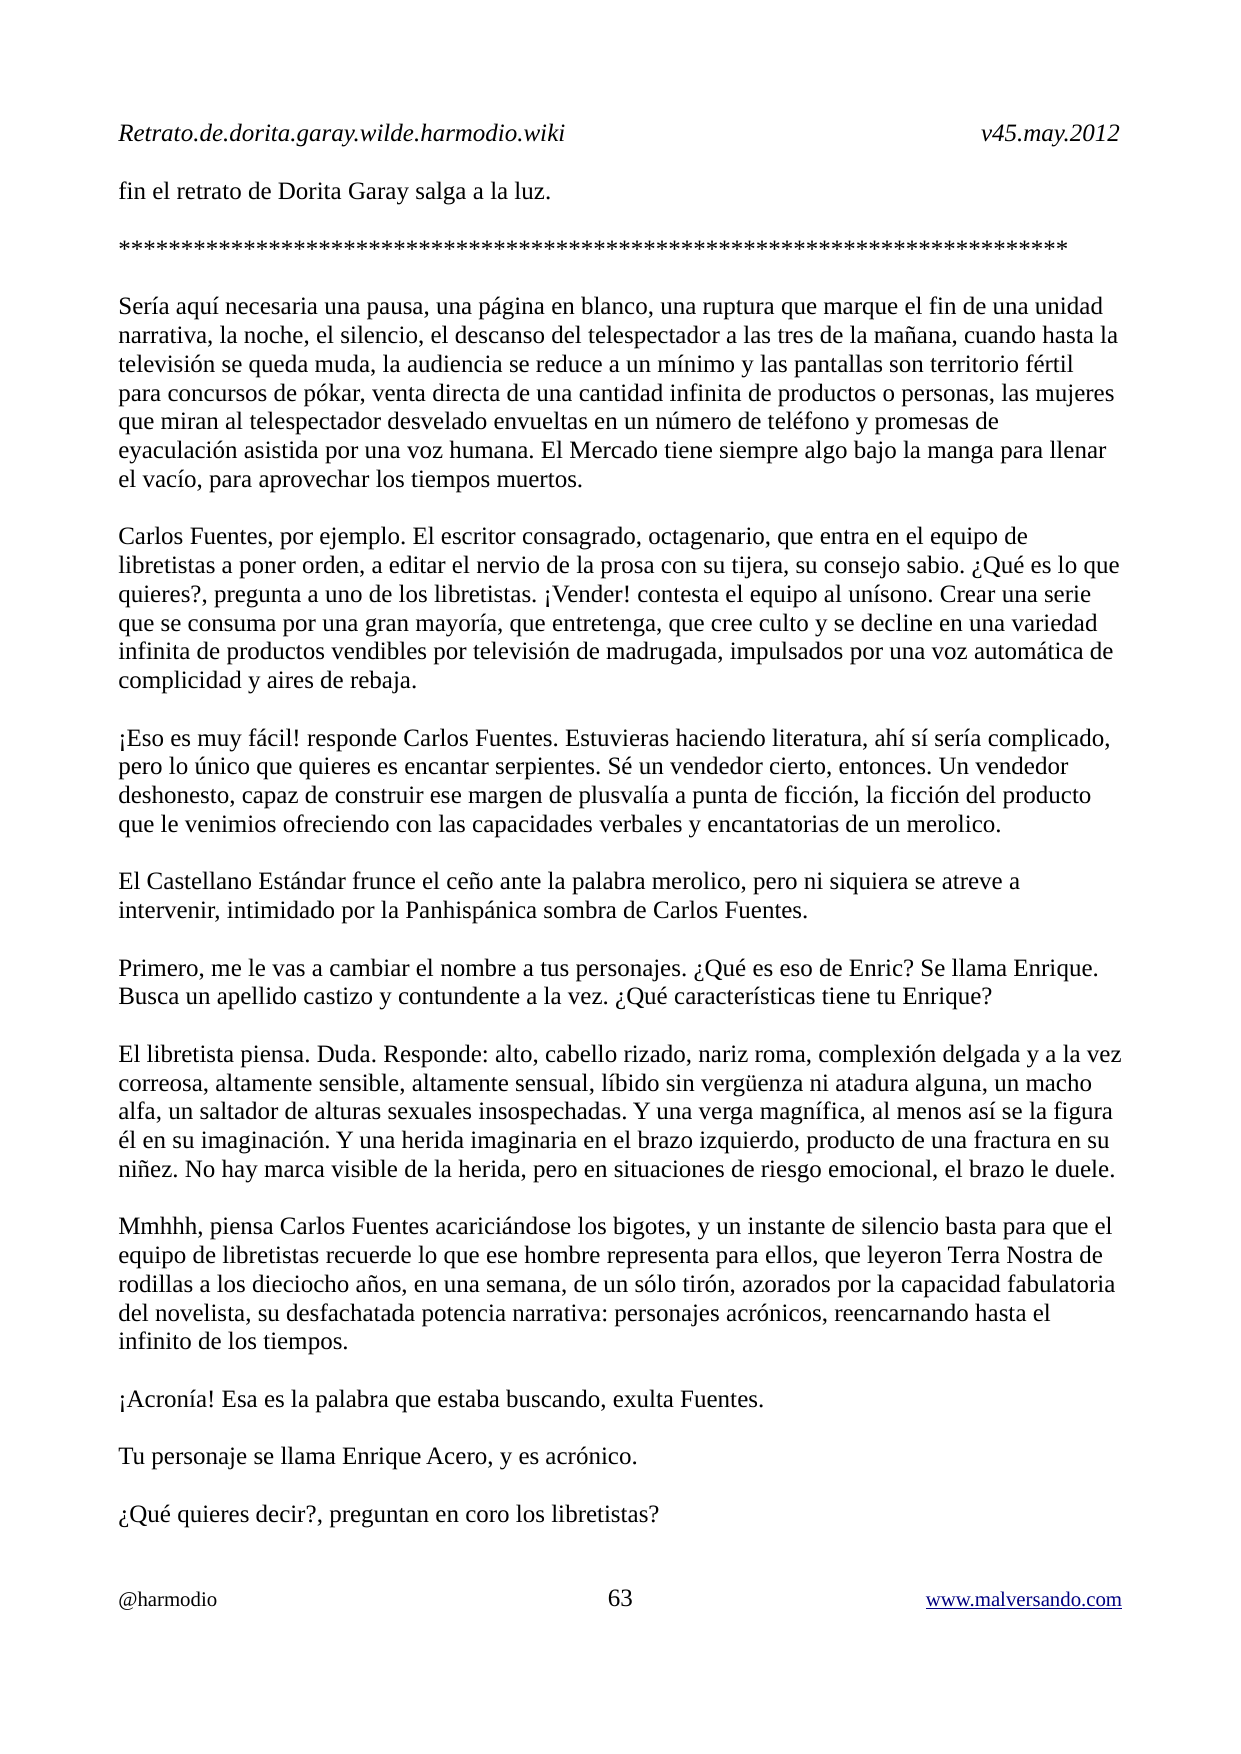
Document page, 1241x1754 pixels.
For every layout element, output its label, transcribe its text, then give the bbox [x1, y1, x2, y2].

text El libretista piensa. Duda. Responde: alto, cabello rizado, nariz roma, complexión delgada y a la vez correosa, altamente sensible, altamente sensual, líbido sin vergüenza ni atadura alguna, un macho alfa, un saltador de alturas sexuales insospechadas. Y una verga magnífica, al menos así se la figura él en su imaginación. Y una herida imaginaria en el brazo izquierdo, producto de una fractura en su niñez. No hay marca visible de la herida, pero en situaciones de riesgo emocional, el brazo le duele. [118, 1039, 1122, 1183]
text Primero, me le vas a cambiar el nombre a tus personajes. ¿Qué es eso de Enric? Se llama Enrique. Busca un apellido castizo y contundente a la vez. ¿Qué características tiene tu Enrique? [118, 953, 1122, 1010]
text Carlos Fuentes, por ejemplo. El escritor consagrado, octagenario, que entra en el equipo de libretistas a poner orden, a editar el nervio de la prosa con su tijera, su consejo sabio. ¿Qué es lo que quieres?, pregunta a uno de los libretistas. ¡Vender! contesta el equipo al unísono. Crear una serie que se consuma por una gran mayoría, que entretenga, que cree culto y se decline en una variedad infinita de productos vendibles por televisión de madrugada, impulsados por una voz automática de complicidad y aires de rebaja. [118, 521, 1122, 694]
text **************************************************************************** [118, 234, 1122, 263]
text El Castellano Estándar frunce el ceño ante la palabra merolico, pero ni siquiera se atreve a intervenir, intimidado por la Panhispánica sombra de Carlos Fuentes. [118, 866, 1122, 924]
text ¡Eso es muy fácil! responde Carlos Fuentes. Estuvieras haciendo literatura, ahí sí sería complicado, pero lo único que quieres es encantar serpientes. Sé un vendedor cierto, entonces. Un vendedor deshonesto, capaz de construir ese margen de plusvalía a punta de ficción, la ficción del producto que le venimios ofreciendo con las capacidades verbales y encantatorias de un merolico. [118, 723, 1122, 838]
text ¡Acronía! Esa es la palabra que estaba buscando, exulta Fuentes. [118, 1384, 1122, 1413]
text fin el retrato de Dorita Garay salga a la luz. [118, 176, 1122, 205]
text Mmhhh, piensa Carlos Fuentes acariciándose los bigotes, y un instante de silencio basta para que el equipo de libretistas recuerde lo que ese hombre representa para ellos, que leyeron Terra Nostra de rodillas a los dieciocho años, en una semana, de un sólo tirón, azorados por la capacidad fabulatoria del novelista, su desfachatada potencia narrativa: personajes acrónicos, reencarnando hasta el infinito de los tiempos. [118, 1211, 1122, 1355]
text Tu personaje se llama Enrique Acero, y es acrónico. [118, 1441, 1122, 1470]
text ¿Qué quieres decir?, preguntan en coro los libretistas? [118, 1499, 1122, 1528]
text Sería aquí necesaria una pausa, una página en blanco, una ruptura que marque el fin de una unidad narrativa, la noche, el silencio, el descanso del telespectador a las tres de la mañana, cuando hasta la televisión se queda muda, la audiencia se reduce a un mínimo y las pantallas son territorio fértil para concursos de pókar, venta directa de una cantidad infinita de productos o personas, las mujeres que miran al telespectador desvelado envueltas en un número de teléfono y promesas de eyaculación asistida por una voz humana. El Mercado tiene siempre algo bajo la manga para llenar el vacío, para aprovechar los tiempos muertos. [118, 291, 1122, 493]
